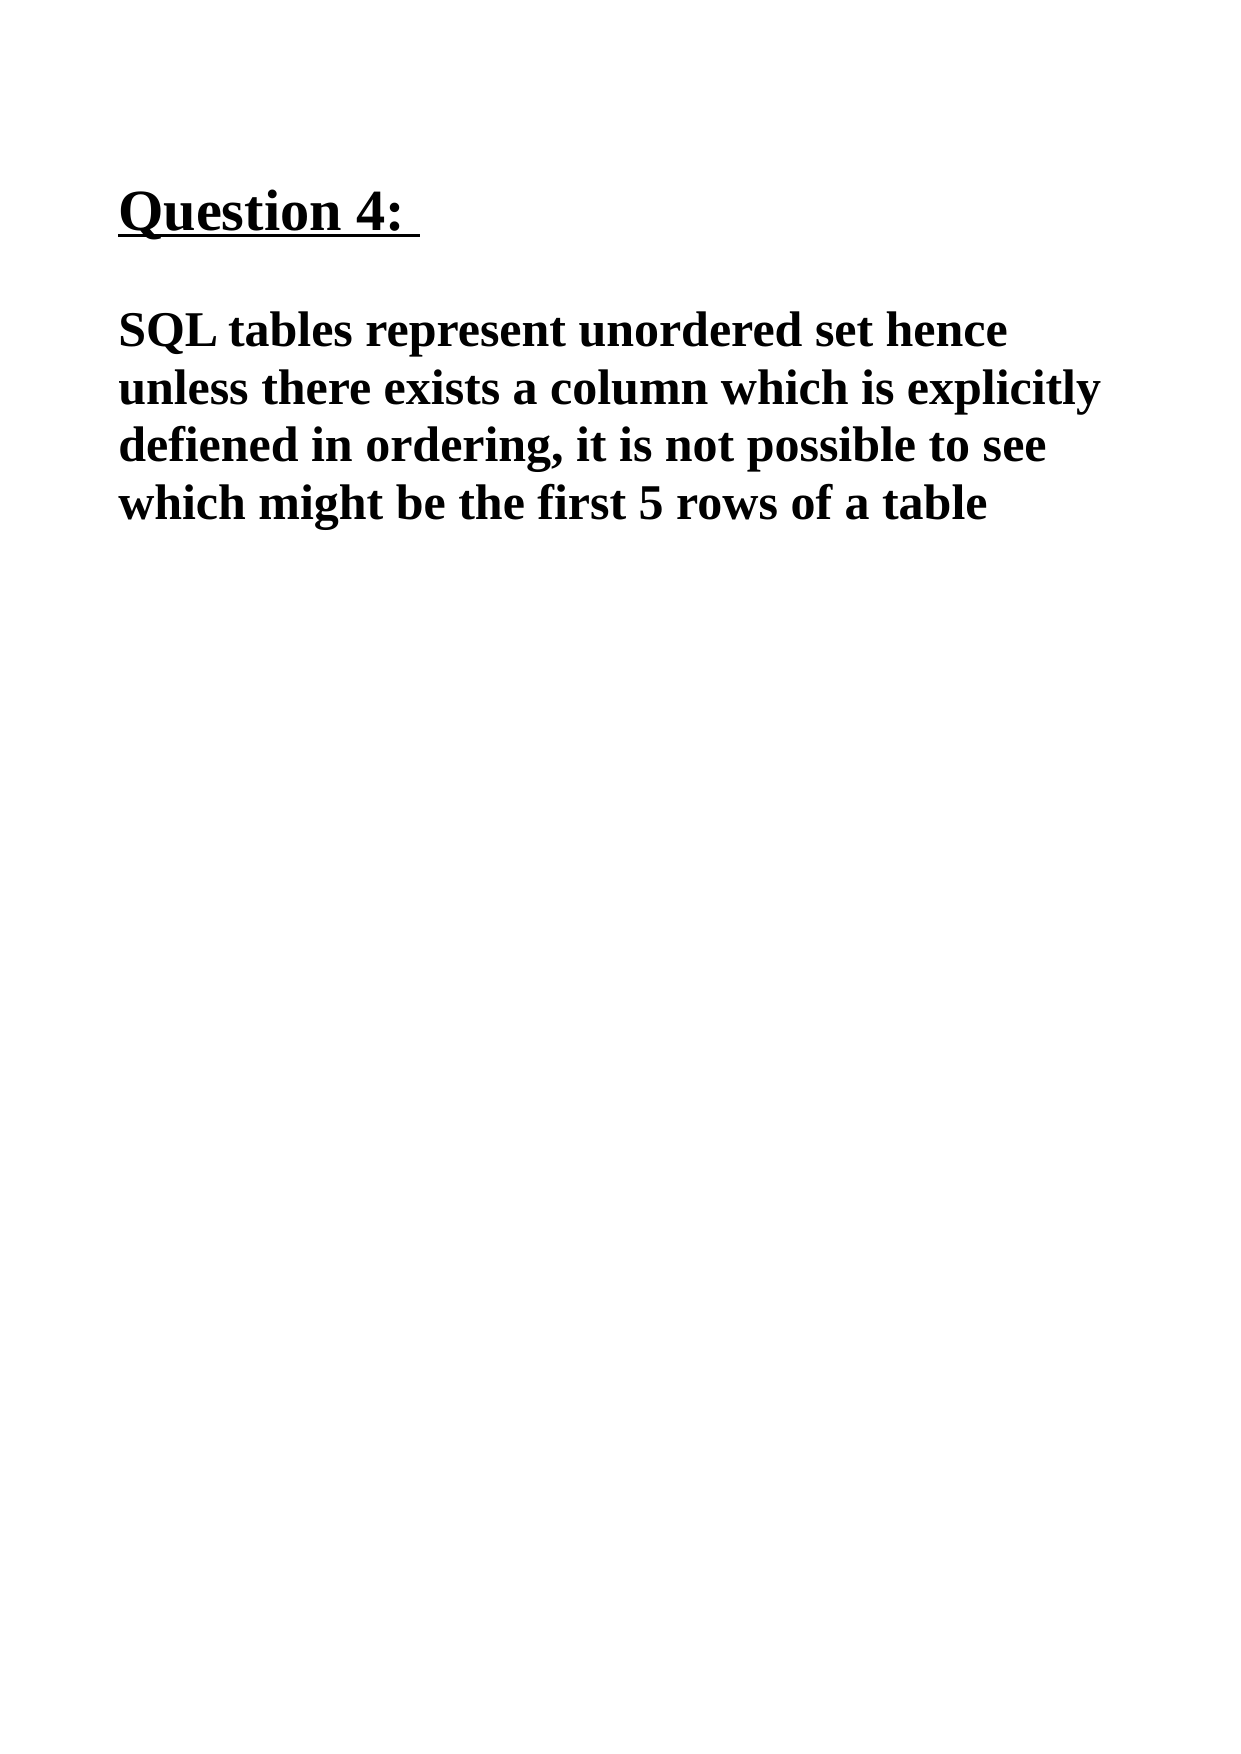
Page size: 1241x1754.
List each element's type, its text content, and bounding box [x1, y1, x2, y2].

text Question 4: [118, 176, 1122, 243]
text SQL tables represent unordered set hence unless there exists a column which is explicitly defiened in ordering, it is not possible to see which might be the first 5 rows of a table [118, 300, 1122, 530]
